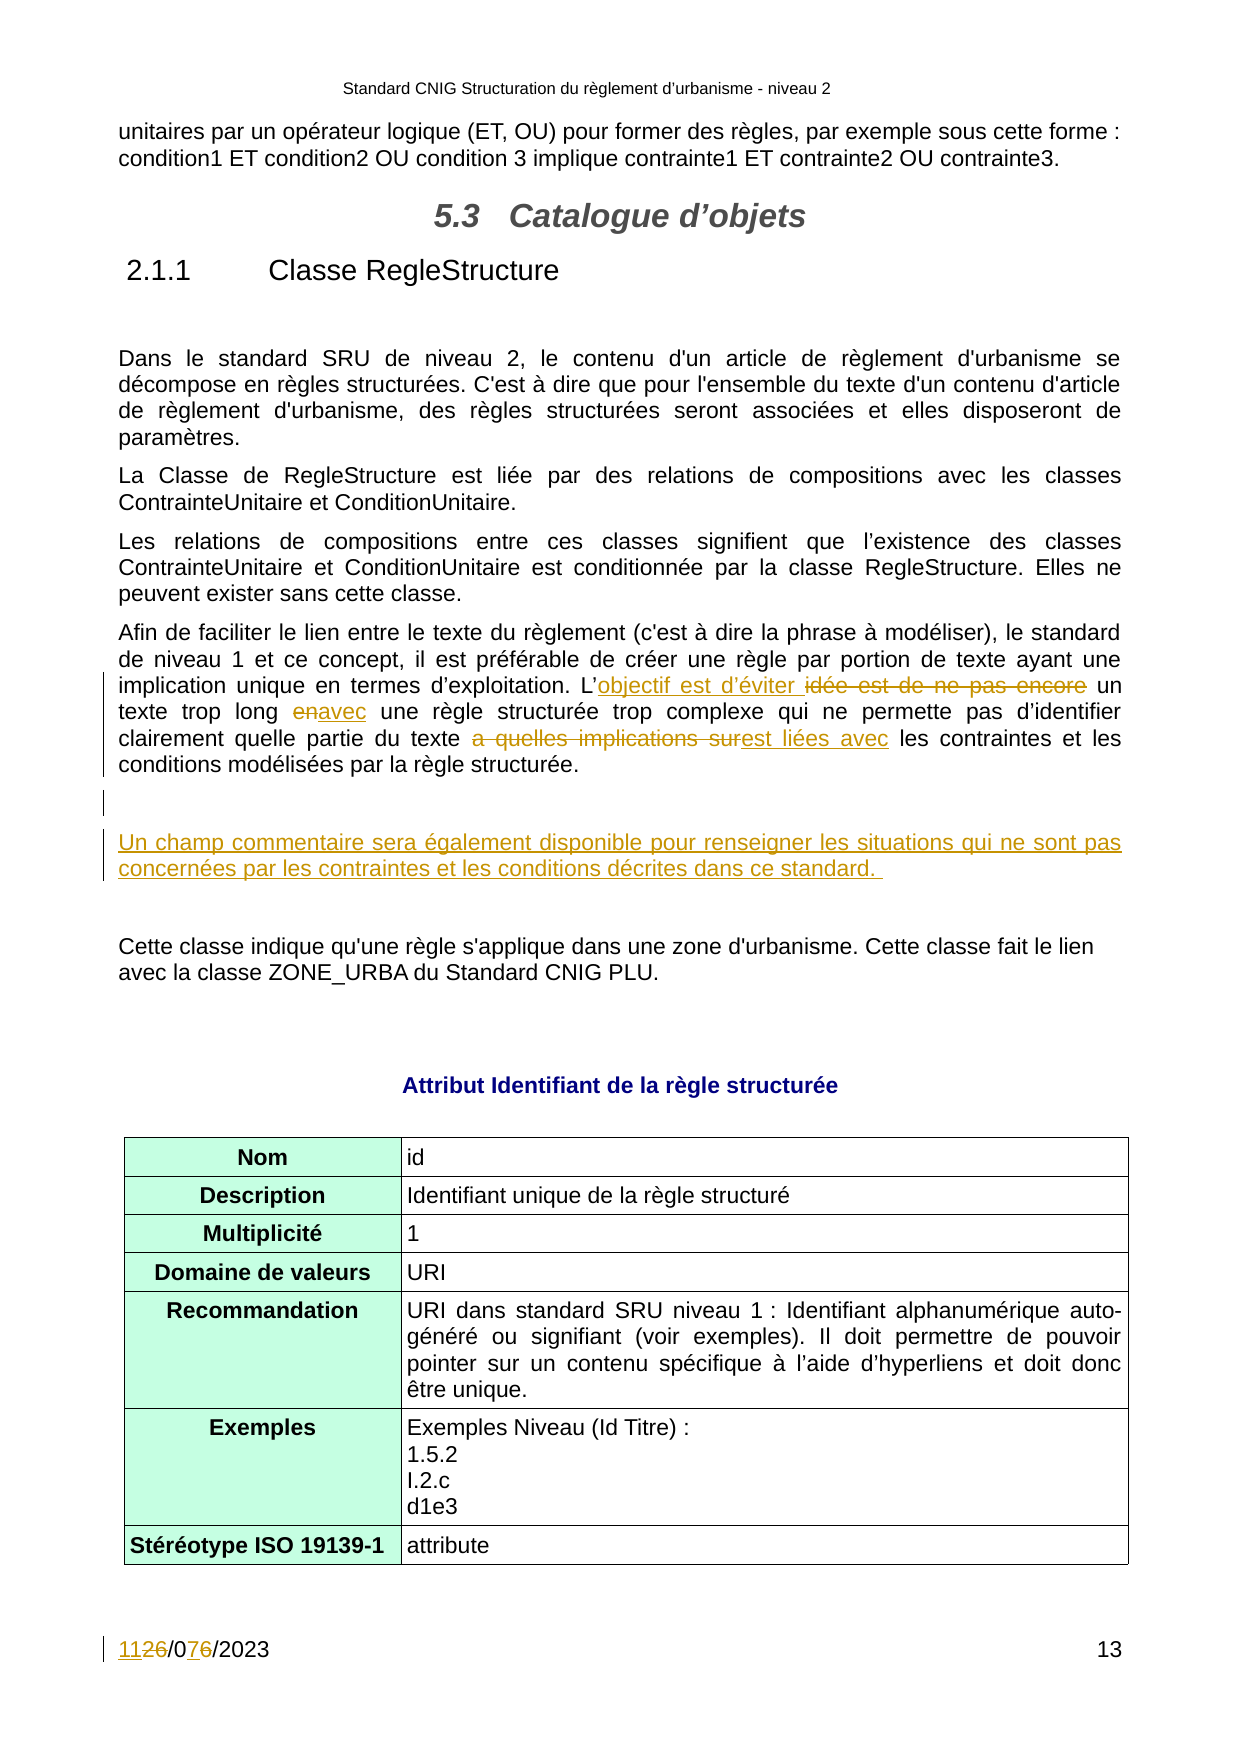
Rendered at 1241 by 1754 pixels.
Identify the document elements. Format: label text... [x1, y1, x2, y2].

table_cell Stéréotype ISO 19139-1 [125, 1526, 401, 1564]
table_cell Multiplicité [125, 1215, 401, 1252]
text Les relations de compositions entre ces classes signifient que l’existence des classes ContrainteUnitaire et ConditionUnitaire est conditionnée par la classe RegleStructure. Elles ne peuvent exister sans cette classe. [118, 528, 1122, 607]
text unitaires par un opérateur logique (ET, OU) pour former des règles, par exemple sous cette forme : condition1 ET condition2 OU condition 3 implique contrainte1 ET contrainte2 OU contrainte3. [118, 118, 1122, 171]
subtitle Catalogue d’objets [118, 196, 1122, 234]
text Cette classe indique qu'une règle s'applique dans une zone d'urbanisme. Cette classe fait le lien avec la classe ZONE_URBA du Standard CNIG PLU. [118, 933, 1122, 986]
table_cell Recommandation [125, 1292, 401, 1408]
table_cell 1 [402, 1215, 1128, 1252]
table_cell Description [125, 1177, 401, 1214]
table_header id [402, 1138, 1128, 1176]
subtitle Attribut Identifiant de la règle structurée [118, 1072, 1122, 1098]
text Afin de faciliter le lien entre le texte du règlement (c'est à dire la phrase à modéliser), le standard de niveau 1 et ce concept, il est préférable de créer une règle par portion de texte ayant une implication unique en termes d’exploitation. L’objectif est d’éviter un texte trop long avec une règle structurée trop complexe qui ne permette pas d’identifier clairement quelle partie du texte est liées avec les contraintes et les conditions modélisées par la règle structurée. [118, 619, 1122, 777]
table_cell Exemples [125, 1409, 401, 1525]
text La Classe de RegleStructure est liée par des relations de compositions avec les classes ContrainteUnitaire et ConditionUnitaire. [118, 462, 1122, 515]
text Dans le standard SRU de niveau 2, le contenu d'un article de règlement d'urbanisme se décompose en règles structurées. C'est à dire que pour l'ensemble du texte d'un contenu d'article de règlement d'urbanisme, des règles structurées seront associées et elles disposeront de paramètres. [118, 344, 1122, 450]
table_cell Identifiant unique de la règle structuré [402, 1177, 1128, 1214]
list Classe RegleStructure [118, 252, 1122, 286]
table_cell Exemples Niveau (Id Titre) : 1.5.2 I.2.c d1e3 [402, 1409, 1128, 1525]
text Un champ commentaire sera également disponible pour renseigner les situations qui ne sont pas [118, 829, 1122, 851]
table_cell Domaine de valeurs [125, 1253, 401, 1291]
table_header Nom [125, 1138, 401, 1176]
table_cell URI dans standard SRU niveau 1 : Identifiant alphanumérique auto-généré ou signifiant (voir exemples). Il doit permettre de pouvoir pointer sur un contenu spécifique à l’aide d’hyperliens et doit donc être unique. [402, 1292, 1128, 1408]
text concernées par les contraintes et les conditions décrites dans ce standard. [118, 853, 1122, 881]
table_cell attribute [402, 1526, 1128, 1564]
table_cell URI [402, 1253, 1128, 1291]
